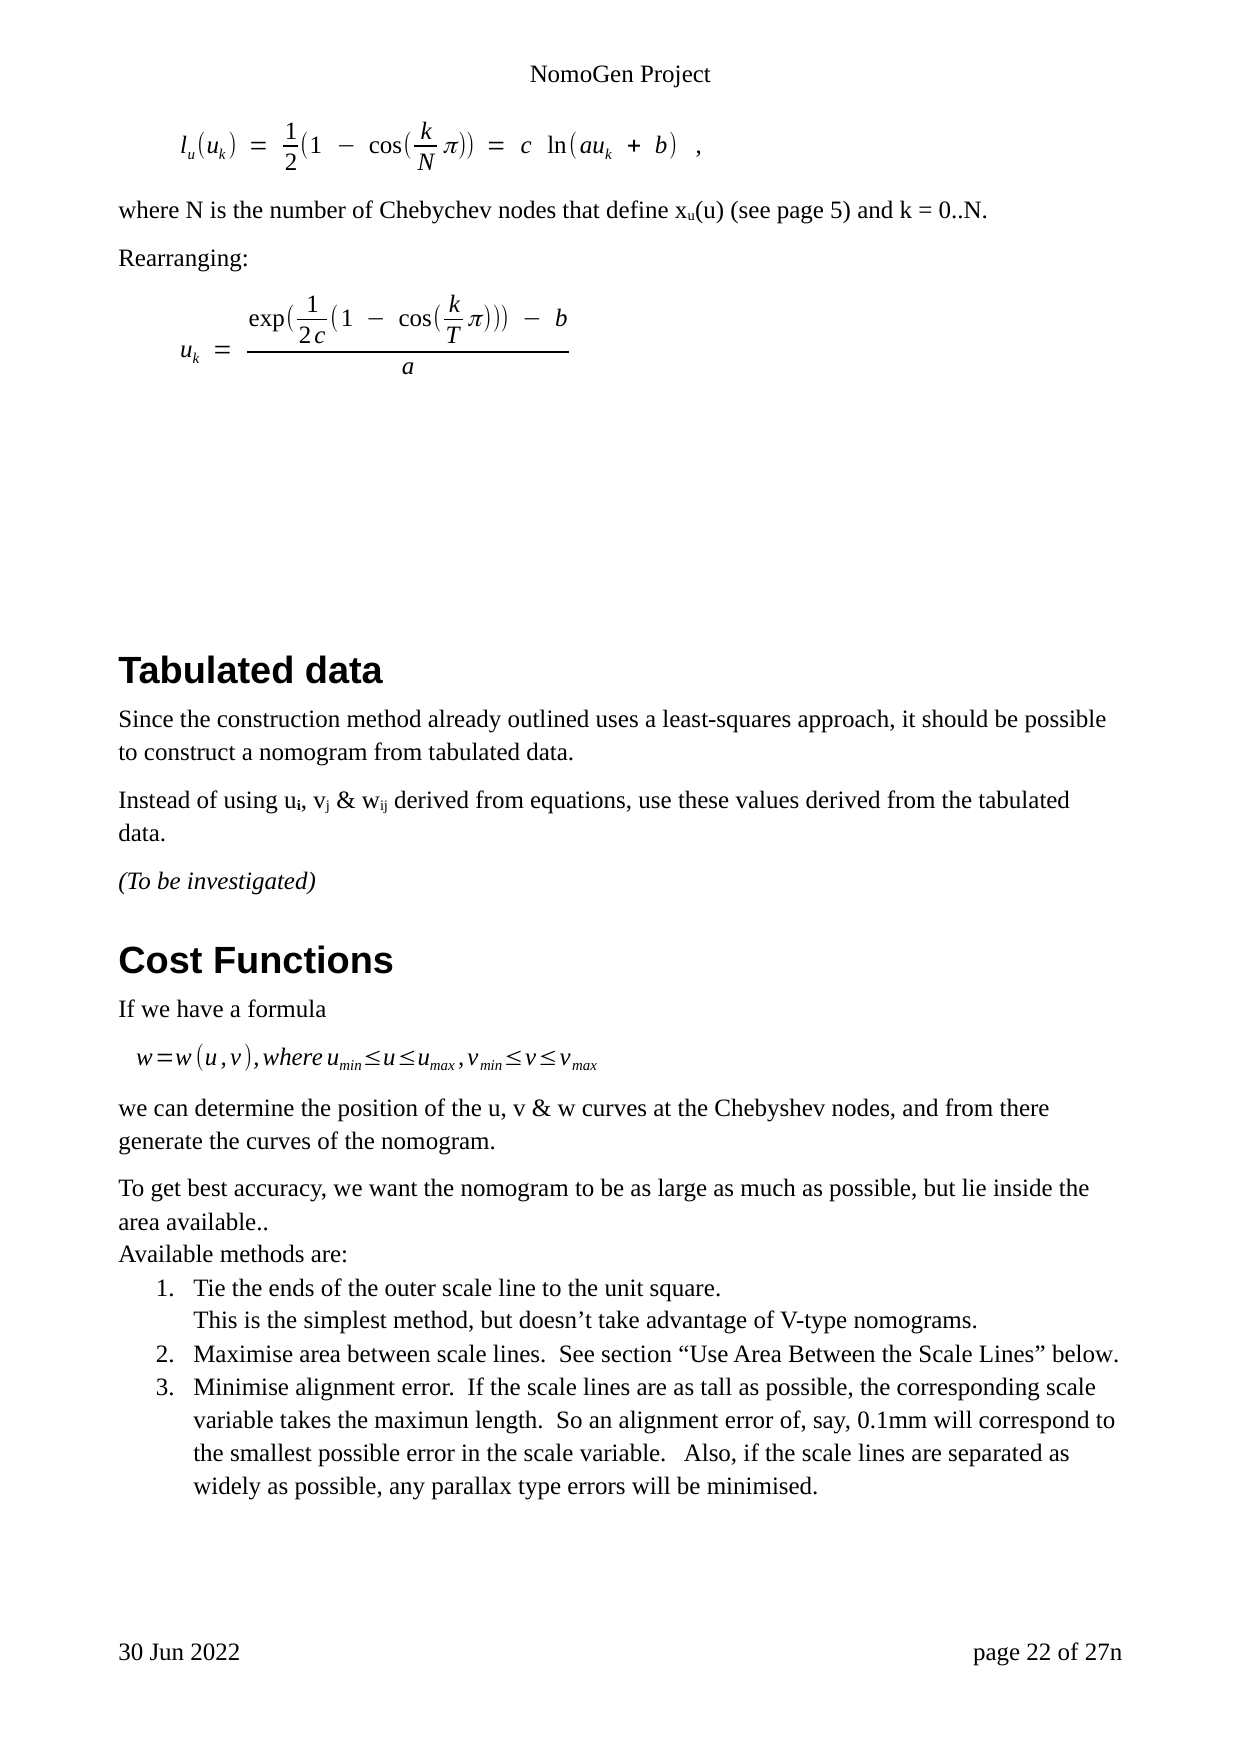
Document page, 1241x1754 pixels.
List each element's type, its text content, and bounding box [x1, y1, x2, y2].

text To get best accuracy, we want the nomogram to be as large as much as possible, but lie inside the area available.. [118, 1173, 1122, 1235]
text (To be investigated) [118, 866, 1122, 894]
list Tie the ends of the outer scale line to the unit square. This is the simplest method, but doesn’t take advantage of V-type nomograms. [156, 1273, 1122, 1334]
subtitle Tabulated data [118, 648, 1122, 692]
list Maximise area between scale lines. See section “Use Area Between the Scale Lines” below. [156, 1339, 1122, 1367]
text If we have a formula [118, 994, 1122, 1023]
text Available methods are: [118, 1239, 1122, 1268]
text where N is the number of Chebychev nodes that define xu(u) (see page 5) and k = 0..N. [118, 195, 1122, 224]
text , [162, 117, 1122, 176]
text we can determine the position of the u, v & w curves at the Chebyshev nodes, and from there generate the curves of the nomogram. [118, 1093, 1122, 1155]
subtitle Cost Functions [118, 938, 1122, 982]
list Minimise alignment error. If the scale lines are as tall as possible, the corresponding scale variable takes the maximun length. So an alignment error of, say, 0.1mm will correspond to the smallest possible error in the scale variable. Also, if the scale lines are separated as widely as possible, any parallax type errors will be minimised. [156, 1372, 1122, 1499]
text Since the construction method already outlined uses a least-squares approach, it should be possible to construct a nomogram from tabulated data. [118, 704, 1122, 766]
text Instead of using ui, vj & wij derived from equations, use these values derived from the tabulated data. [118, 785, 1122, 847]
text Rearranging: [118, 243, 1122, 271]
